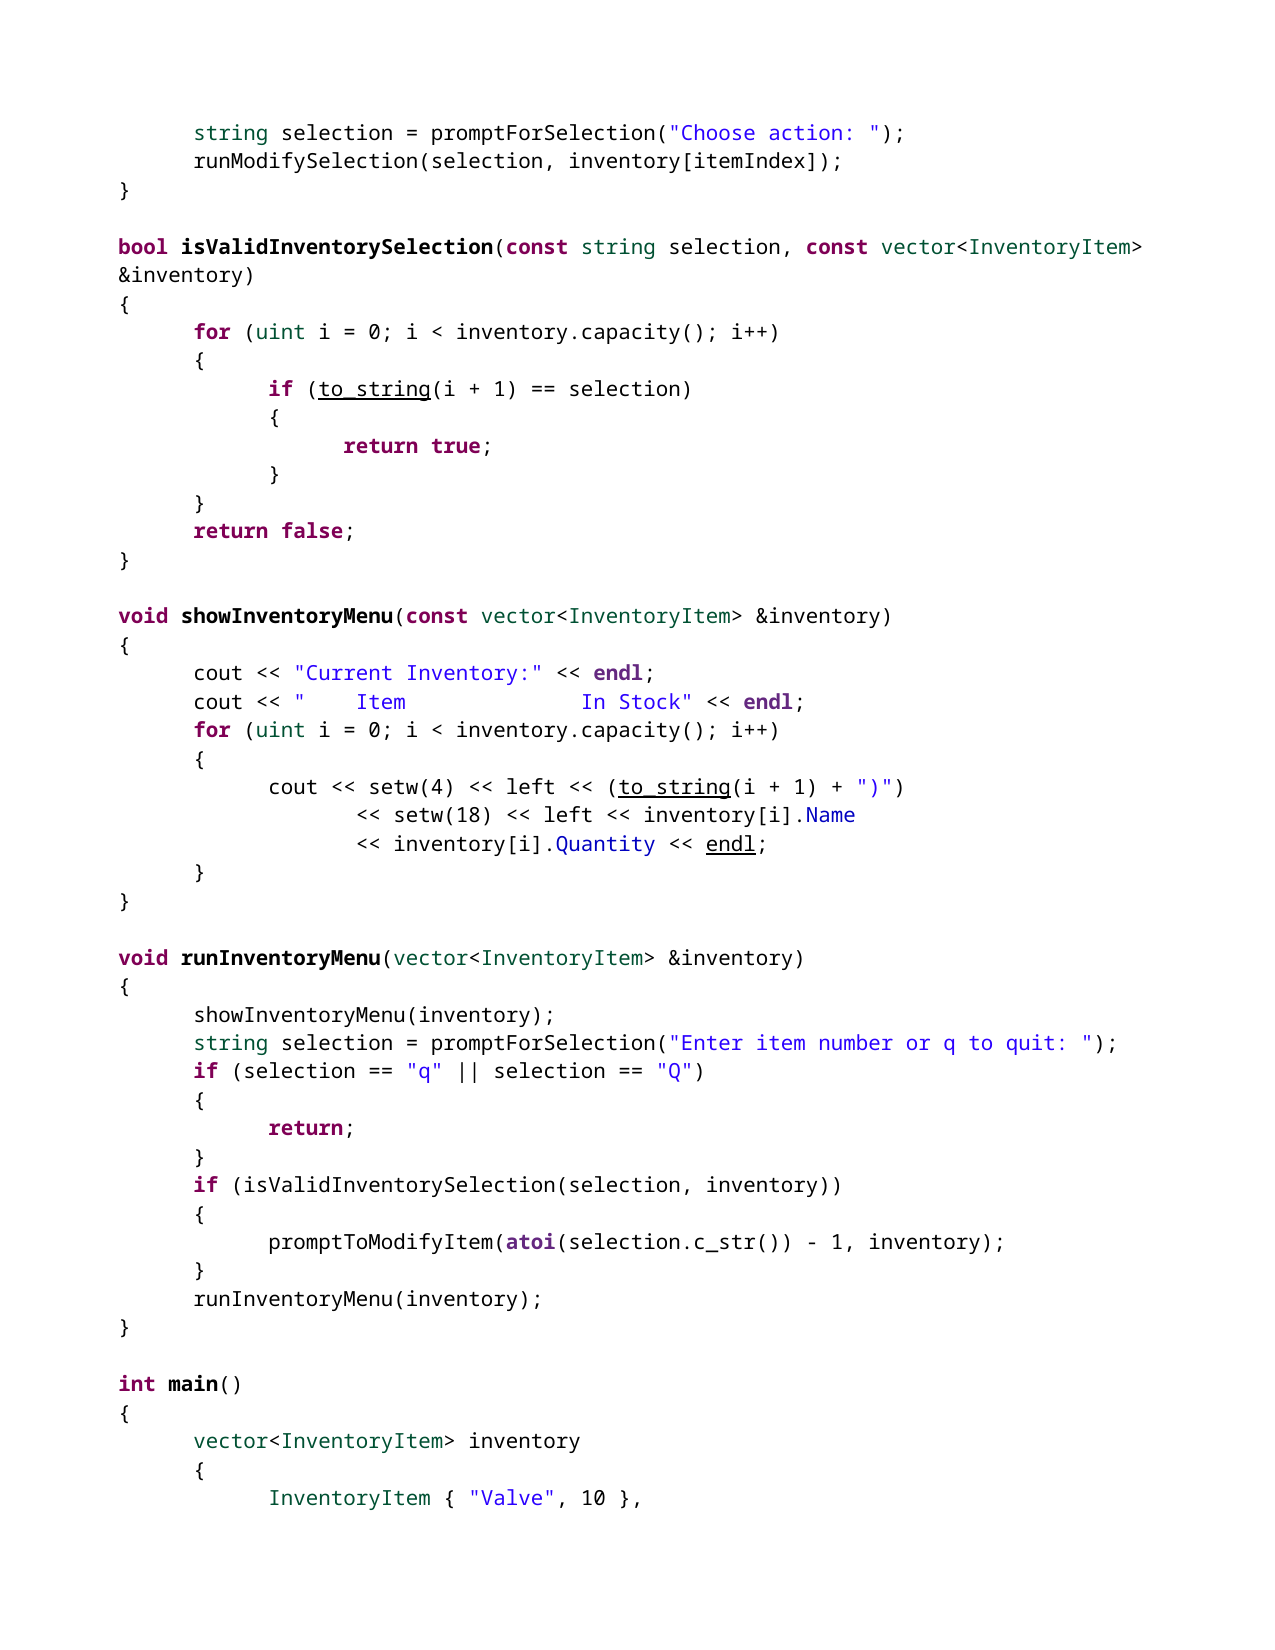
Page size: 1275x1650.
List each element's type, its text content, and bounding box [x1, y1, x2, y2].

text void runInventoryMenu(vector<InventoryItem> &inventory) [118, 943, 1157, 971]
text runModifySelection(selection, inventory[itemIndex]); [118, 147, 1157, 175]
text } [118, 175, 1157, 203]
text } [118, 1142, 1157, 1170]
text << inventory[i].Quantity << endl; [118, 829, 1157, 857]
text void showInventoryMenu(const vector<InventoryItem> &inventory) [118, 602, 1157, 630]
text cout << " Item In Stock" << endl; [118, 687, 1157, 715]
text } [118, 1256, 1157, 1284]
text return false; [118, 516, 1157, 545]
text { [118, 630, 1157, 658]
text } [118, 886, 1157, 914]
text } [118, 1312, 1157, 1341]
text for (uint i = 0; i < inventory.capacity(); i++) [118, 715, 1157, 744]
text showInventoryMenu(inventory); [118, 1000, 1157, 1028]
text } [118, 545, 1157, 573]
text string selection = promptForSelection("Choose action: "); [118, 118, 1157, 147]
text { [118, 971, 1157, 1000]
text string selection = promptForSelection("Enter item number or q to quit: "); [118, 1028, 1157, 1057]
text bool isValidInventorySelection(const string selection, const vector<InventoryItem> &inventory) [118, 232, 1157, 289]
text { [118, 402, 1157, 431]
text int main() [118, 1369, 1157, 1398]
text { [118, 744, 1157, 772]
text return; [118, 1113, 1157, 1142]
text runInventoryMenu(inventory); [118, 1284, 1157, 1312]
text { [118, 1398, 1157, 1426]
text if (to_string(i + 1) == selection) [118, 374, 1157, 402]
text cout << setw(4) << left << (to_string(i + 1) + ")") [118, 772, 1157, 801]
text } [118, 488, 1157, 516]
text return true; [118, 431, 1157, 459]
text vector<InventoryItem> inventory [118, 1426, 1157, 1455]
text InventoryItem { "Valve", 10 }, [118, 1483, 1157, 1512]
text } [118, 857, 1157, 886]
text if (isValidInventorySelection(selection, inventory)) [118, 1170, 1157, 1199]
text { [118, 1085, 1157, 1113]
text if (selection == "q" || selection == "Q") [118, 1057, 1157, 1085]
text << setw(18) << left << inventory[i].Name [118, 801, 1157, 829]
text { [118, 1199, 1157, 1227]
text } [118, 459, 1157, 488]
text promptToModifyItem(atoi(selection.c_str()) - 1, inventory); [118, 1227, 1157, 1256]
text for (uint i = 0; i < inventory.capacity(); i++) [118, 317, 1157, 346]
text { [118, 289, 1157, 317]
text { [118, 1455, 1157, 1483]
text { [118, 346, 1157, 374]
text cout << "Current Inventory:" << endl; [118, 658, 1157, 687]
